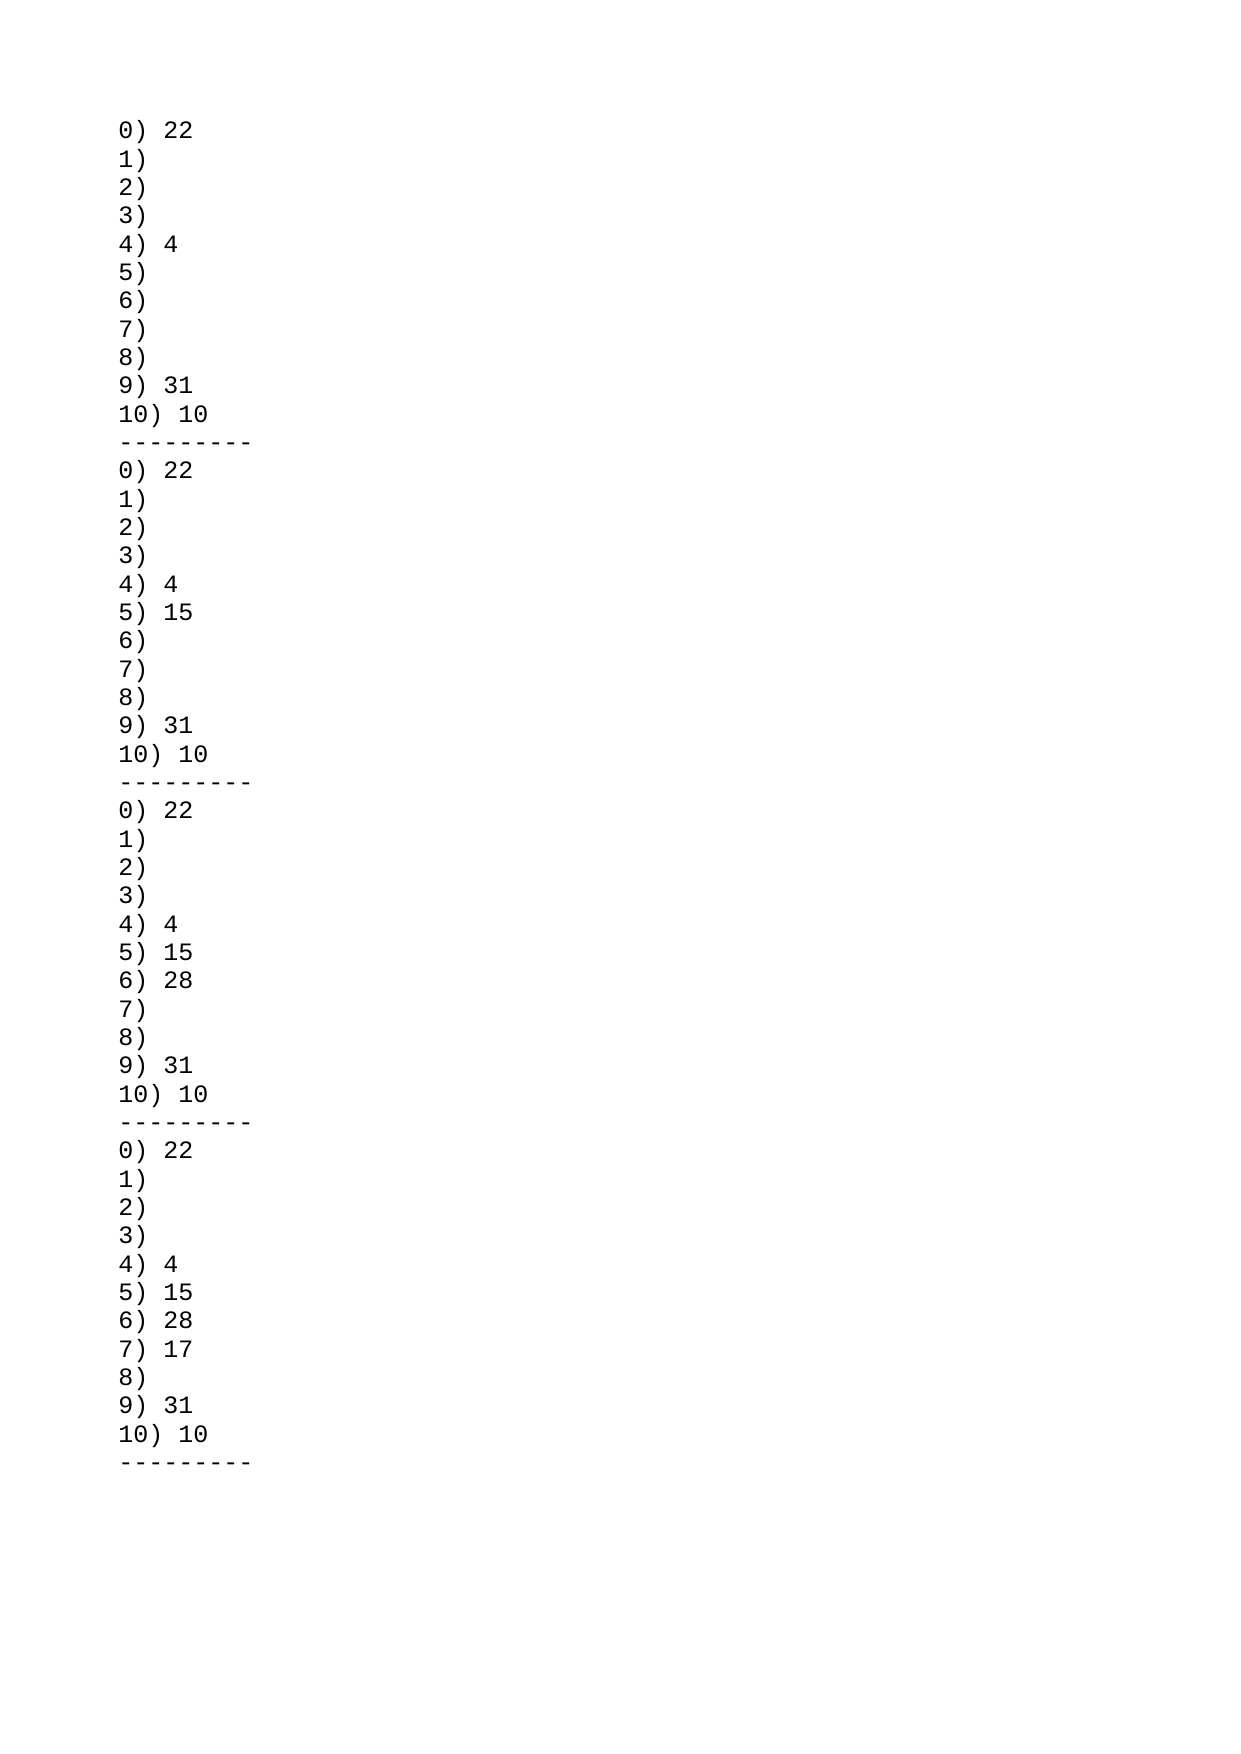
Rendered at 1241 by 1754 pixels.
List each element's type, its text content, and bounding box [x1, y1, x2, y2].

text --------- [118, 430, 1122, 458]
text 9) 31 [118, 1053, 1122, 1081]
text 2) [118, 175, 1122, 203]
text 8) [118, 1025, 1122, 1053]
text --------- [118, 770, 1122, 798]
text 6) [118, 628, 1122, 656]
text 6) 28 [118, 1308, 1122, 1336]
text 0) 22 [118, 1138, 1122, 1166]
text 5) 15 [118, 1280, 1122, 1308]
text 4) 4 [118, 231, 1122, 260]
text 0) 22 [118, 458, 1122, 486]
text 3) [118, 543, 1122, 571]
text 9) 31 [118, 713, 1122, 741]
text 0) 22 [118, 798, 1122, 826]
text 8) [118, 1365, 1122, 1393]
text 3) [118, 1223, 1122, 1251]
text 4) 4 [118, 911, 1122, 940]
text --------- [118, 1110, 1122, 1138]
text 9) 31 [118, 373, 1122, 401]
text 4) 4 [118, 1251, 1122, 1280]
text 9) 31 [118, 1393, 1122, 1421]
text 5) 15 [118, 600, 1122, 628]
text 7) [118, 316, 1122, 345]
text 7) 17 [118, 1336, 1122, 1365]
text 6) 28 [118, 968, 1122, 996]
text 0) 22 [118, 118, 1122, 146]
text 2) [118, 1195, 1122, 1223]
text 7) [118, 996, 1122, 1025]
text 1) [118, 486, 1122, 515]
text 4) 4 [118, 571, 1122, 600]
text --------- [118, 1450, 1122, 1478]
text 5) 15 [118, 940, 1122, 968]
text 1) [118, 146, 1122, 175]
text 2) [118, 855, 1122, 883]
text 10) 10 [118, 741, 1122, 770]
text 5) [118, 260, 1122, 288]
text 1) [118, 826, 1122, 855]
text 3) [118, 883, 1122, 911]
text 1) [118, 1166, 1122, 1195]
text 8) [118, 685, 1122, 713]
text 10) 10 [118, 401, 1122, 430]
text 3) [118, 203, 1122, 231]
text 10) 10 [118, 1081, 1122, 1110]
text 10) 10 [118, 1421, 1122, 1450]
text 2) [118, 515, 1122, 543]
text 7) [118, 656, 1122, 685]
text 6) [118, 288, 1122, 316]
text 8) [118, 345, 1122, 373]
